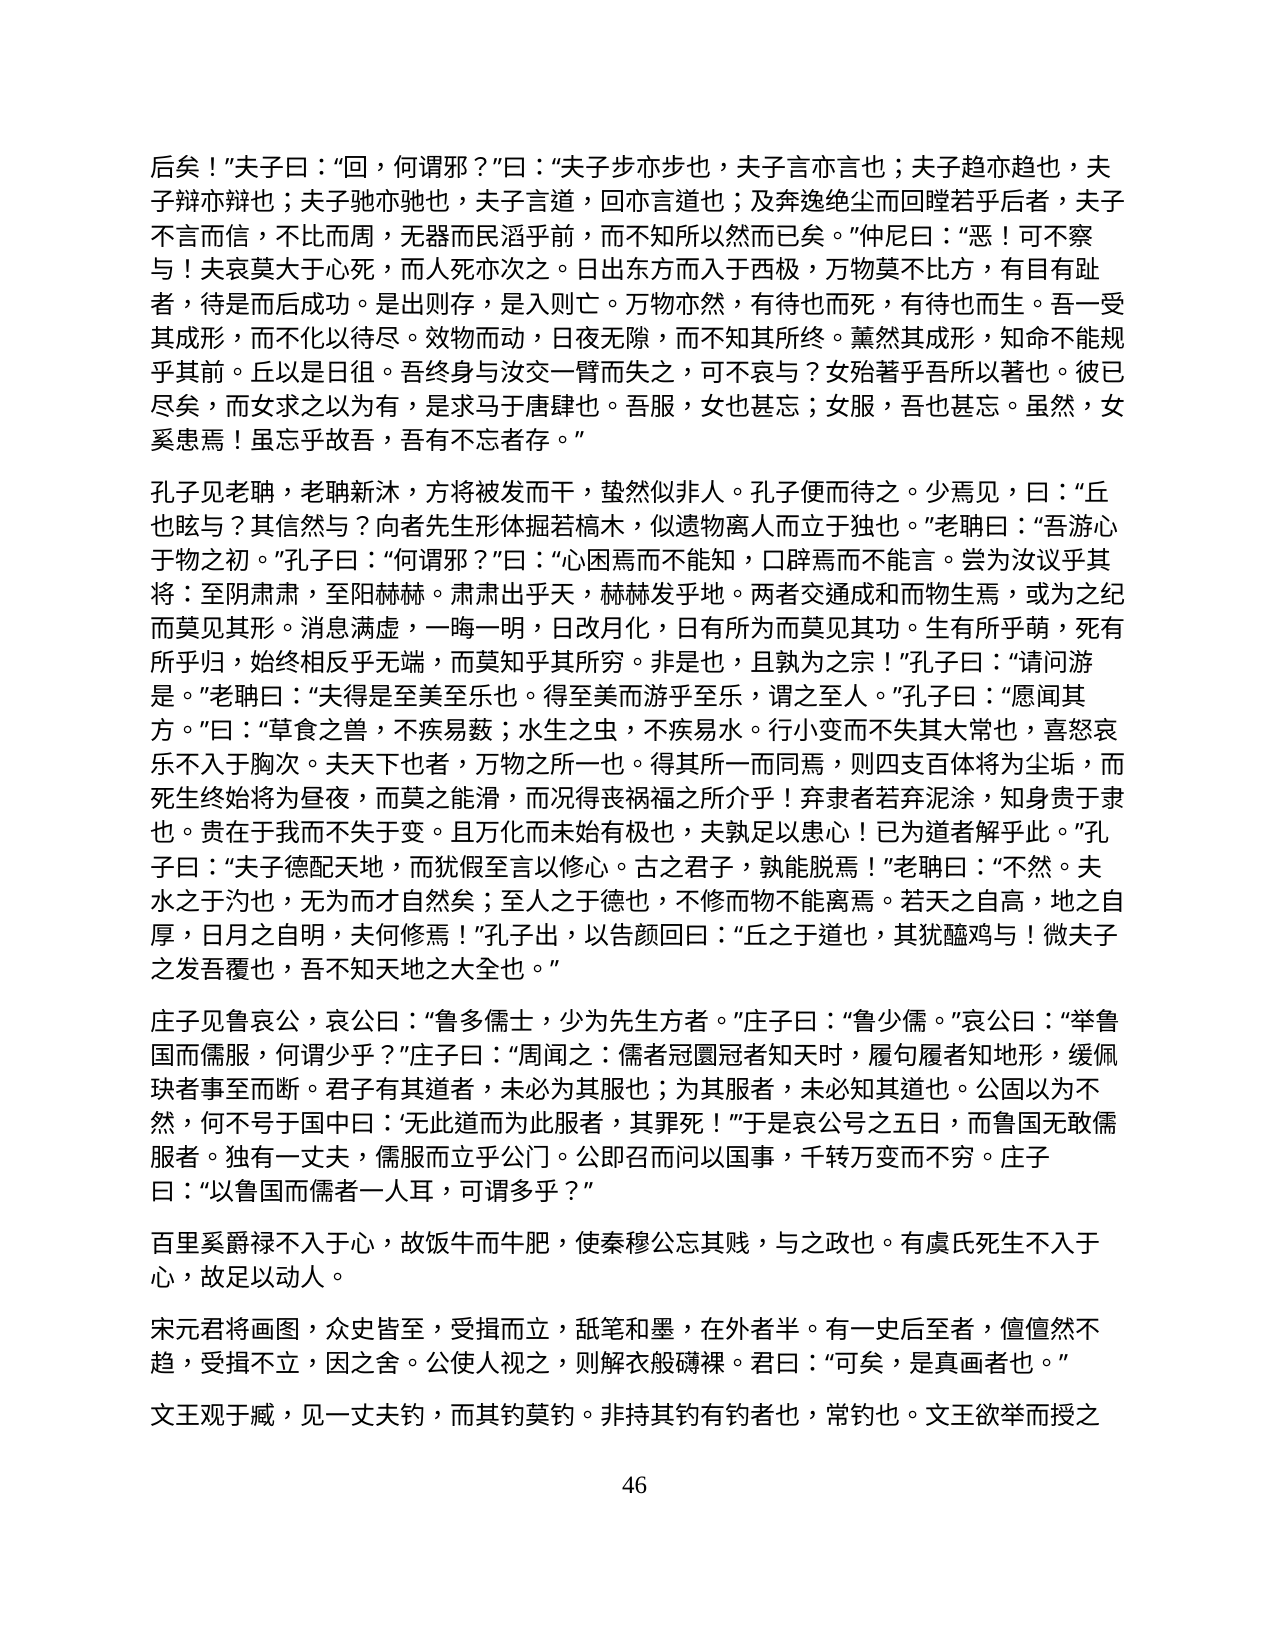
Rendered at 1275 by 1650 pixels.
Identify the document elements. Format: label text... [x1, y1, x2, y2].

text 庄子见鲁哀公，哀公曰：“鲁多儒士，少为先生方者。”庄子曰：“鲁少儒。”哀公曰：“举鲁国而儒服，何谓少乎？”庄子曰：“周闻之：儒者冠圜冠者知天时，履句履者知地形，缓佩玦者事至而断。君子有其道者，未必为其服也；为其服者，未必知其道也。公固以为不然，何不号于国中曰：‘无此道而为此服者，其罪死！’”于是哀公号之五日，而鲁国无敢儒服者。独有一丈夫，儒服而立乎公门。公即召而问以国事，千转万变而不穷。庄子曰：“以鲁国而儒者一人耳，可谓多乎？” [150, 1003, 1125, 1208]
text 百里奚爵禄不入于心，故饭牛而牛肥，使秦穆公忘其贱，与之政也。有虞氏死生不入于心，故足以动人。 [150, 1226, 1125, 1294]
text 后矣！”夫子曰：“回，何谓邪？”曰：“夫子步亦步也，夫子言亦言也；夫子趋亦趋也，夫子辩亦辩也；夫子驰亦驰也，夫子言道，回亦言道也；及奔逸绝尘而回瞠若乎后者，夫子不言而信，不比而周，无器而民滔乎前，而不知所以然而已矣。”仲尼曰：“恶！可不察与！夫哀莫大于心死，而人死亦次之。日出东方而入于西极，万物莫不比方，有目有趾者，待是而后成功。是出则存，是入则亡。万物亦然，有待也而死，有待也而生。吾一受其成形，而不化以待尽。效物而动，日夜无隙，而不知其所终。薰然其成形，知命不能规乎其前。丘以是日徂。吾终身与汝交一臂而失之，可不哀与？女殆著乎吾所以著也。彼已尽矣，而女求之以为有，是求马于唐肆也。吾服，女也甚忘；女服，吾也甚忘。虽然，女奚患焉！虽忘乎故吾，吾有不忘者存。” [150, 150, 1125, 457]
text 文王观于臧，见一丈夫钓，而其钓莫钓。非持其钓有钓者也，常钓也。文王欲举而授之 [150, 1398, 1125, 1432]
text 宋元君将画图，众史皆至，受揖而立，舐笔和墨，在外者半。有一史后至者，儃儃然不趋，受揖不立，因之舍。公使人视之，则解衣般礴裸。君曰：“可矣，是真画者也。” [150, 1312, 1125, 1380]
text 孔子见老聃，老聃新沐，方将被发而干，蛰然似非人。孔子便而待之。少焉见，曰：“丘也眩与？其信然与？向者先生形体掘若槁木，似遗物离人而立于独也。”老聃曰：“吾游心于物之初。”孔子曰：“何谓邪？”曰：“心困焉而不能知，口辟焉而不能言。尝为汝议乎其将：至阴肃肃，至阳赫赫。肃肃出乎天，赫赫发乎地。两者交通成和而物生焉，或为之纪而莫见其形。消息满虚，一晦一明，日改月化，日有所为而莫见其功。生有所乎萌，死有所乎归，始终相反乎无端，而莫知乎其所穷。非是也，且孰为之宗！”孔子曰：“请问游是。”老聃曰：“夫得是至美至乐也。得至美而游乎至乐，谓之至人。”孔子曰：“愿闻其方。”曰：“草食之兽，不疾易薮；水生之虫，不疾易水。行小变而不失其大常也，喜怒哀乐不入于胸次。夫天下也者，万物之所一也。得其所一而同焉，则四支百体将为尘垢，而死生终始将为昼夜，而莫之能滑，而况得丧祸福之所介乎！弃隶者若弃泥涂，知身贵于隶也。贵在于我而不失于变。且万化而未始有极也，夫孰足以患心！已为道者解乎此。”孔子曰：“夫子德配天地，而犹假至言以修心。古之君子，孰能脱焉！”老聃曰：“不然。夫水之于汋也，无为而才自然矣；至人之于德也，不修而物不能离焉。若天之自高，地之自厚，日月之自明，夫何修焉！”孔子出，以告颜回曰：“丘之于道也，其犹醯鸡与！微夫子之发吾覆也，吾不知天地之大全也。” [150, 474, 1125, 985]
